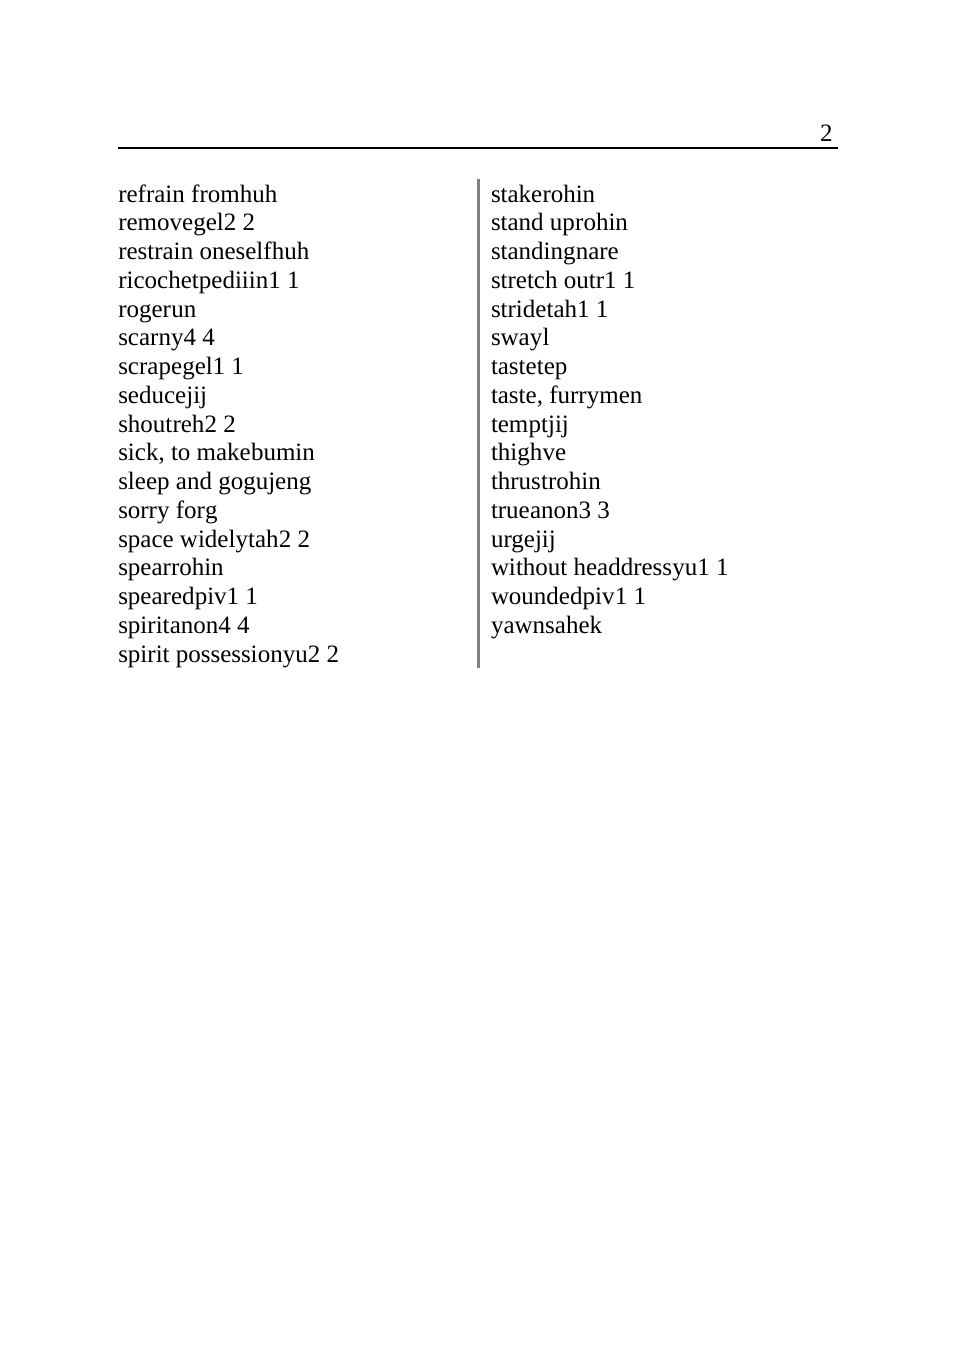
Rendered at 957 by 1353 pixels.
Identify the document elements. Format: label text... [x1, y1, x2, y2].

text spirit possessionyu2 2 [118, 639, 466, 667]
text sleep and gogujeng [118, 466, 466, 495]
text removegel2 2 [118, 207, 466, 236]
text spearedpiv1 1 [118, 581, 466, 610]
text stridetah1 1 [491, 294, 838, 322]
text refrain fromhuh [118, 179, 466, 207]
text stakerohin [491, 179, 838, 207]
text seducejij [118, 380, 466, 409]
text shoutreh2 2 [118, 409, 466, 437]
text trueanon3 3 [491, 495, 838, 524]
text woundedpiv1 1 [491, 581, 838, 610]
text swayl [491, 322, 838, 351]
text spearrohin [118, 552, 466, 581]
text scarny4 4 [118, 322, 466, 351]
text stand uprohin [491, 207, 838, 236]
text restrain oneselfhuh [118, 236, 466, 265]
text without headdressyu1 1 [491, 552, 838, 581]
text standingnare [491, 236, 838, 265]
text sick, to makebumin [118, 437, 466, 466]
text rogerun [118, 294, 466, 322]
text yawnsahek [491, 610, 838, 639]
text taste, furrymen [491, 380, 838, 409]
text spiritanon4 4 [118, 610, 466, 639]
text temptjij [491, 409, 838, 437]
text space widelytah2 2 [118, 524, 466, 552]
text thighve [491, 437, 838, 466]
text urgejij [491, 524, 838, 552]
text sorry forg [118, 495, 466, 524]
text thrustrohin [491, 466, 838, 495]
text stretch outr1 1 [491, 265, 838, 294]
text ricochetpediiin1 1 [118, 265, 466, 294]
text tastetep [491, 351, 838, 380]
text scrapegel1 1 [118, 351, 466, 380]
